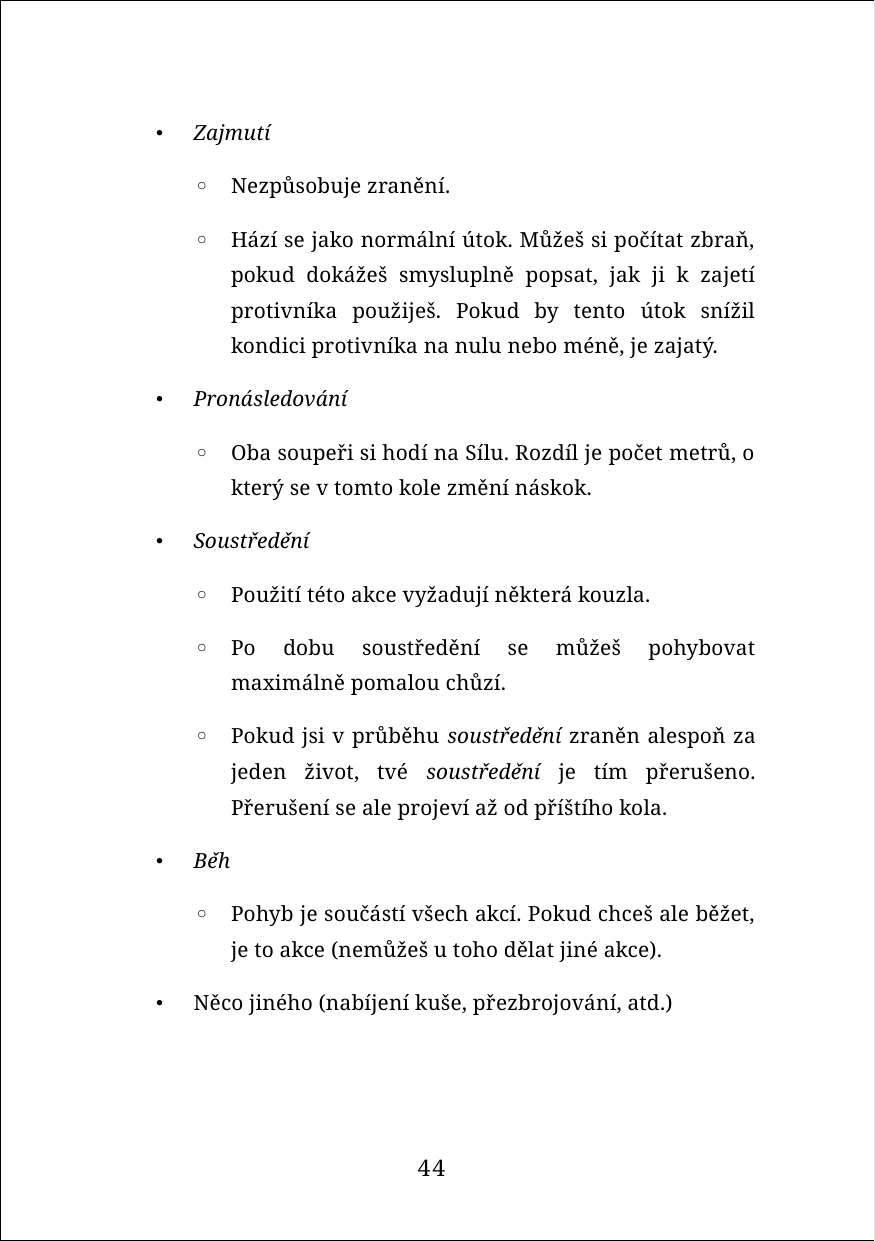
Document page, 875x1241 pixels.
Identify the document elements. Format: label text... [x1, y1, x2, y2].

list Hází se jako normální útok. Můžeš si počítat zbraň, pokud dokážeš smysluplně popsat, jak ji k zajetí protivníka použiješ. Pokud by tento útok snížil kondici protivníka na nulu nebo méně, je zajatý. [193, 225, 756, 360]
list Něco jiného (nabíjení kuše, přezbrojování, atd.) [156, 988, 756, 1016]
list Pohyb je součástí všech akcí. Pokud chceš ale běžet, je to akce (nemůžeš u toho dělat jiné akce). [193, 899, 756, 963]
list Běh [156, 846, 756, 874]
list Použití této akce vyžadují některá kouzla. [193, 580, 756, 608]
list Po dobu soustředění se můžeš pohybovat maximálně pomalou chůzí. [193, 633, 756, 697]
list Nezpůsobuje zranění. [193, 171, 756, 200]
list Pronásledování [156, 384, 756, 413]
list Pokud jsi v průběhu soustředění zraněn alespoň za jeden život, tvé soustředění je tím přerušeno. Přerušení se ale projeví až od příštího kola. [193, 722, 756, 821]
list Soustředění [156, 526, 756, 555]
list Zajmutí [156, 118, 756, 147]
list Oba soupeři si hodí na Sílu. Rozdíl je počet metrů, o který se v tomto kole změní náskok. [193, 438, 756, 502]
